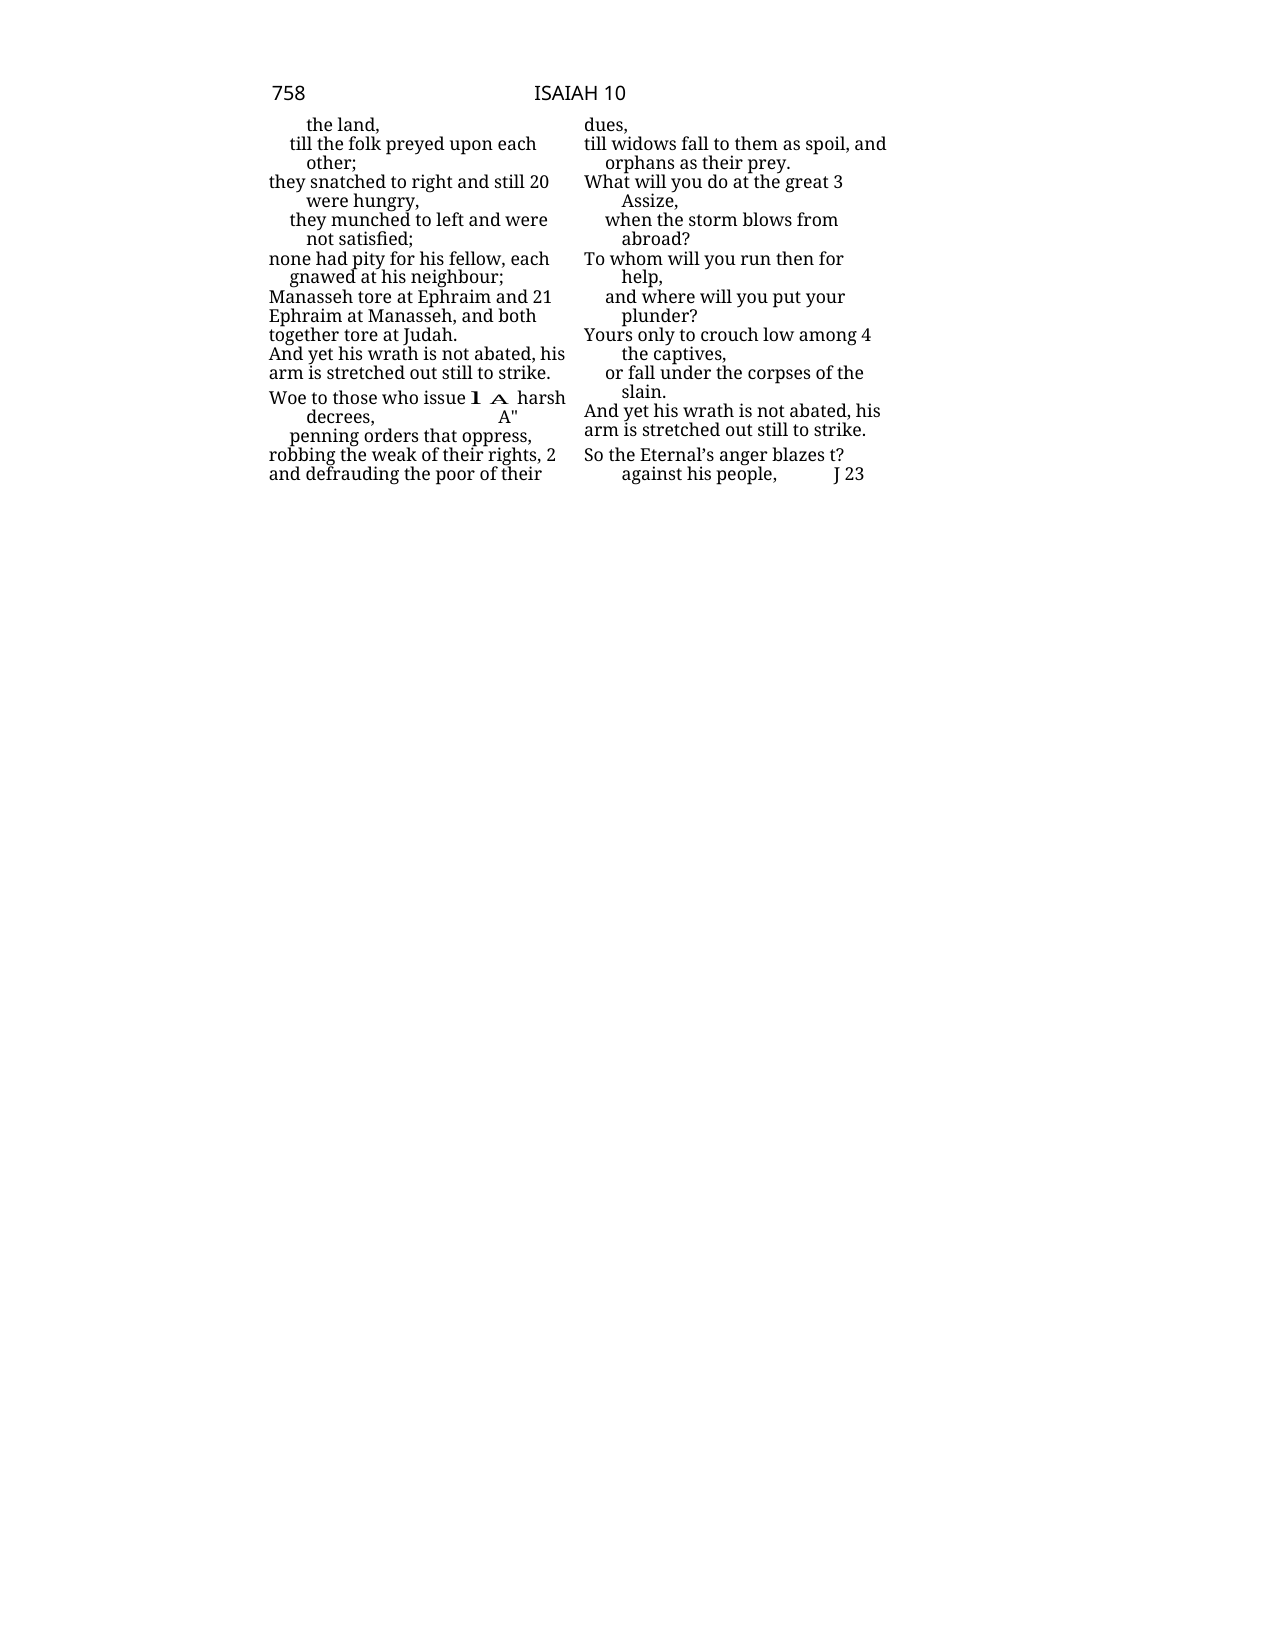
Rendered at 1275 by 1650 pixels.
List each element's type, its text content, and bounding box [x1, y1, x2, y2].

text So the Eternal’s anger blazes t? against his people, J 23 [584, 447, 889, 485]
text and where will you put your plunder? [605, 288, 889, 326]
text Yours only to crouch low among 4 the captives, [584, 326, 889, 364]
text when the storm blows from abroad? [605, 212, 889, 250]
text Manasseh tore at Ephraim and 21 Ephraim at Manasseh, and both together tore at Judah. [268, 288, 573, 345]
text none had pity for his fellow, each gnawed at his neighbour; [268, 250, 573, 288]
text the land, [268, 116, 573, 135]
text penning orders that oppress, [289, 427, 573, 447]
text dues, [584, 116, 889, 135]
text robbing the weak of their rights, 2 and defrauding the poor of their [268, 447, 573, 485]
text And yet his wrath is not abated, his arm is stretched out still to strike. [268, 345, 573, 383]
text To whom will you run then for help, [584, 250, 889, 288]
text or fall under the corpses of the slain. [605, 364, 889, 402]
text till the folk preyed upon each other; [289, 135, 573, 173]
text What will you do at the great 3 Assize, [584, 173, 889, 212]
text till widows fall to them as spoil, and orphans as their prey. [584, 135, 889, 173]
text And yet his wrath is not abated, his arm is stretched out still to strike. [584, 402, 889, 440]
text they snatched to right and still 20 were hungry, [268, 173, 573, 212]
text Woe to those who issue l a harsh decrees, A" [268, 389, 573, 427]
text they munched to left and were not satisfied; [289, 212, 573, 250]
